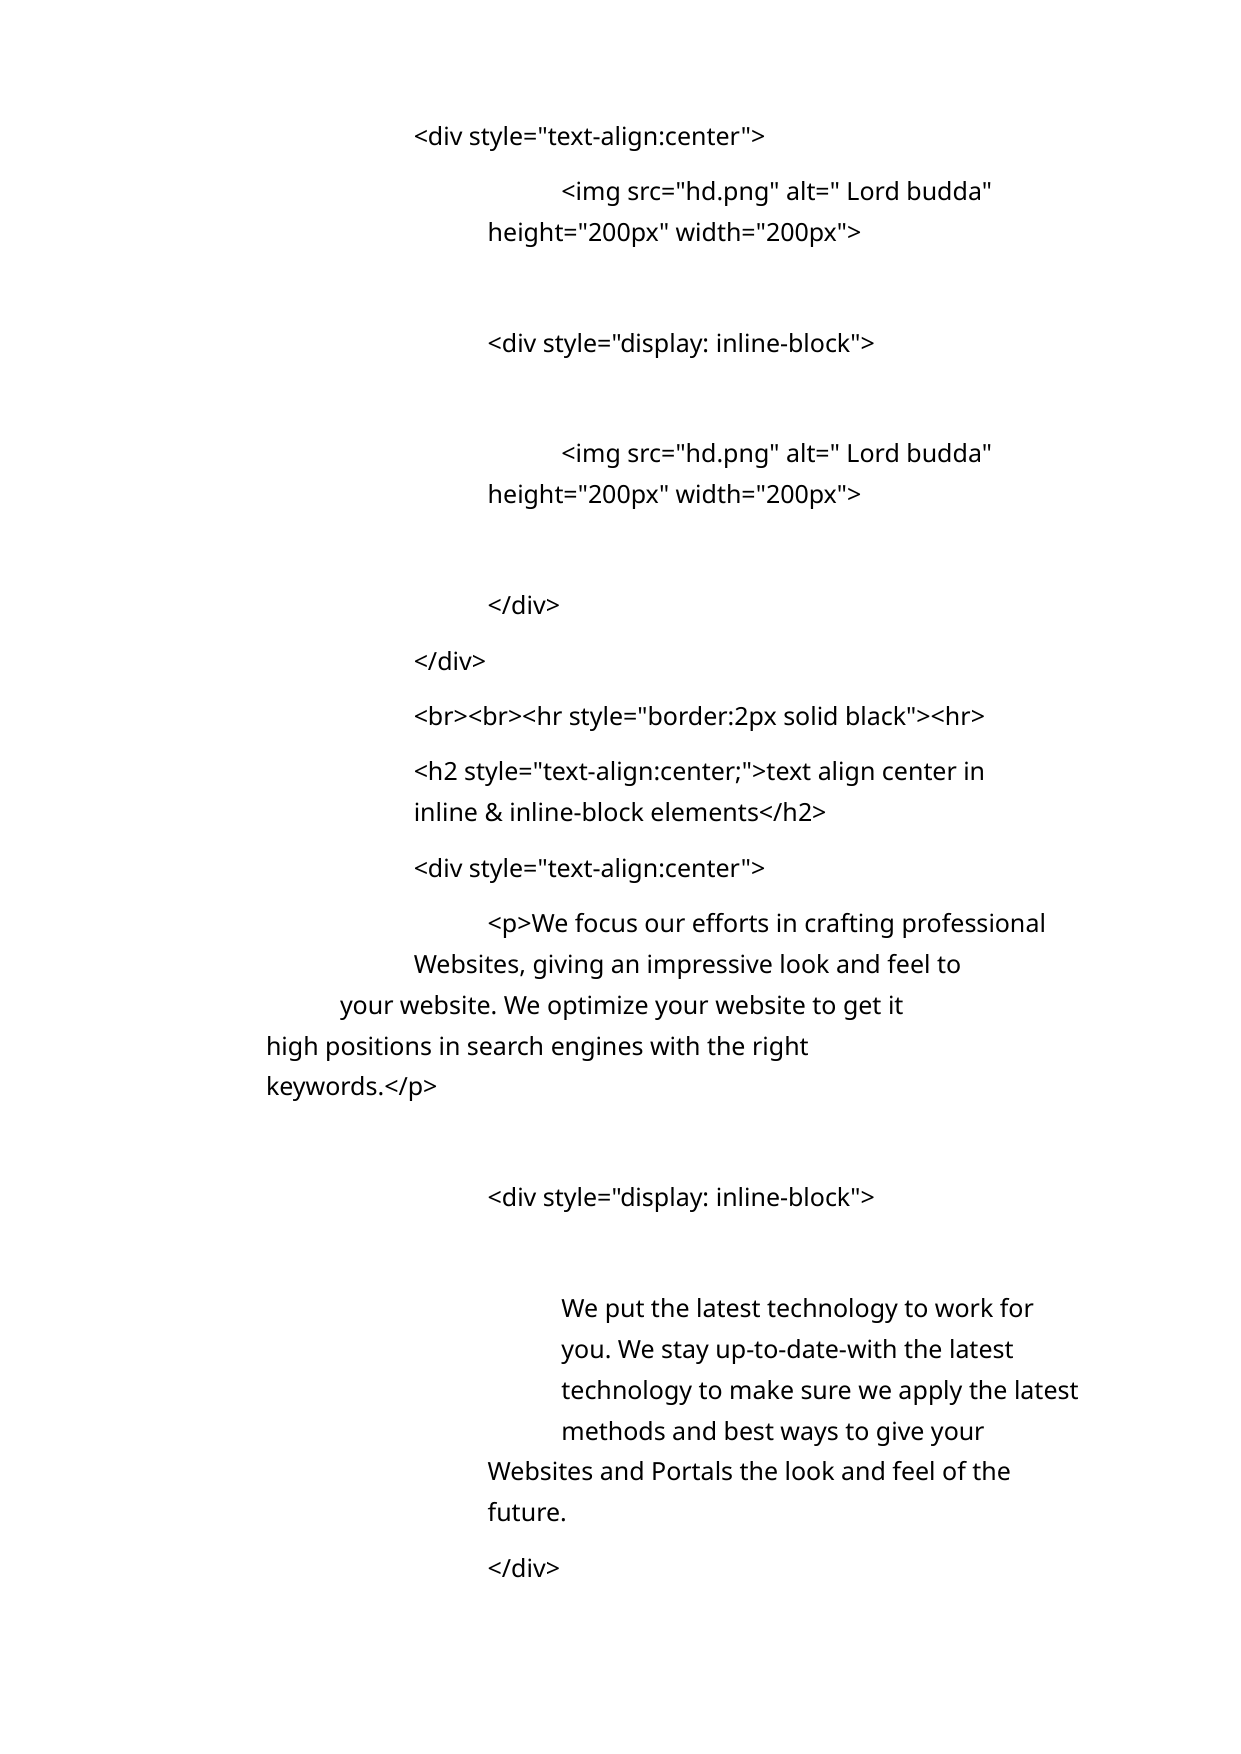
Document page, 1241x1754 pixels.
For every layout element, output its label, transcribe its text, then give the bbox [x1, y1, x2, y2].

text <div style="display: inline-block"> [118, 1180, 1122, 1214]
text </div> [118, 1550, 1122, 1584]
text <div style="text-align:center"> [118, 118, 1122, 152]
text <h2 style="text-align:center;">text align center in inline & inline-block elements</h2> [118, 754, 1122, 829]
text <br><br><hr style="border:2px solid black"><hr> [118, 698, 1122, 733]
text </div> [118, 588, 1122, 622]
text <img src="hd.png" alt=" Lord budda" height="200px" width="200px"> [118, 173, 1122, 248]
text We put the latest technology to work for you. We stay up-to-date-with the latest technology to make sure we apply the latest methods and best ways to give your Websites and Portals the look and feel of the future. [118, 1291, 1122, 1529]
text <p>We focus our efforts in crafting professional Websites, giving an impressive look and feel to your website. We optimize your website to get it high positions in search engines with the right keywords.</p> [118, 906, 1122, 1103]
text <img src="hd.png" alt=" Lord budda" height="200px" width="200px"> [118, 436, 1122, 511]
text <div style="display: inline-block"> [118, 325, 1122, 359]
text </div> [118, 643, 1122, 677]
text <div style="text-align:center"> [118, 850, 1122, 884]
